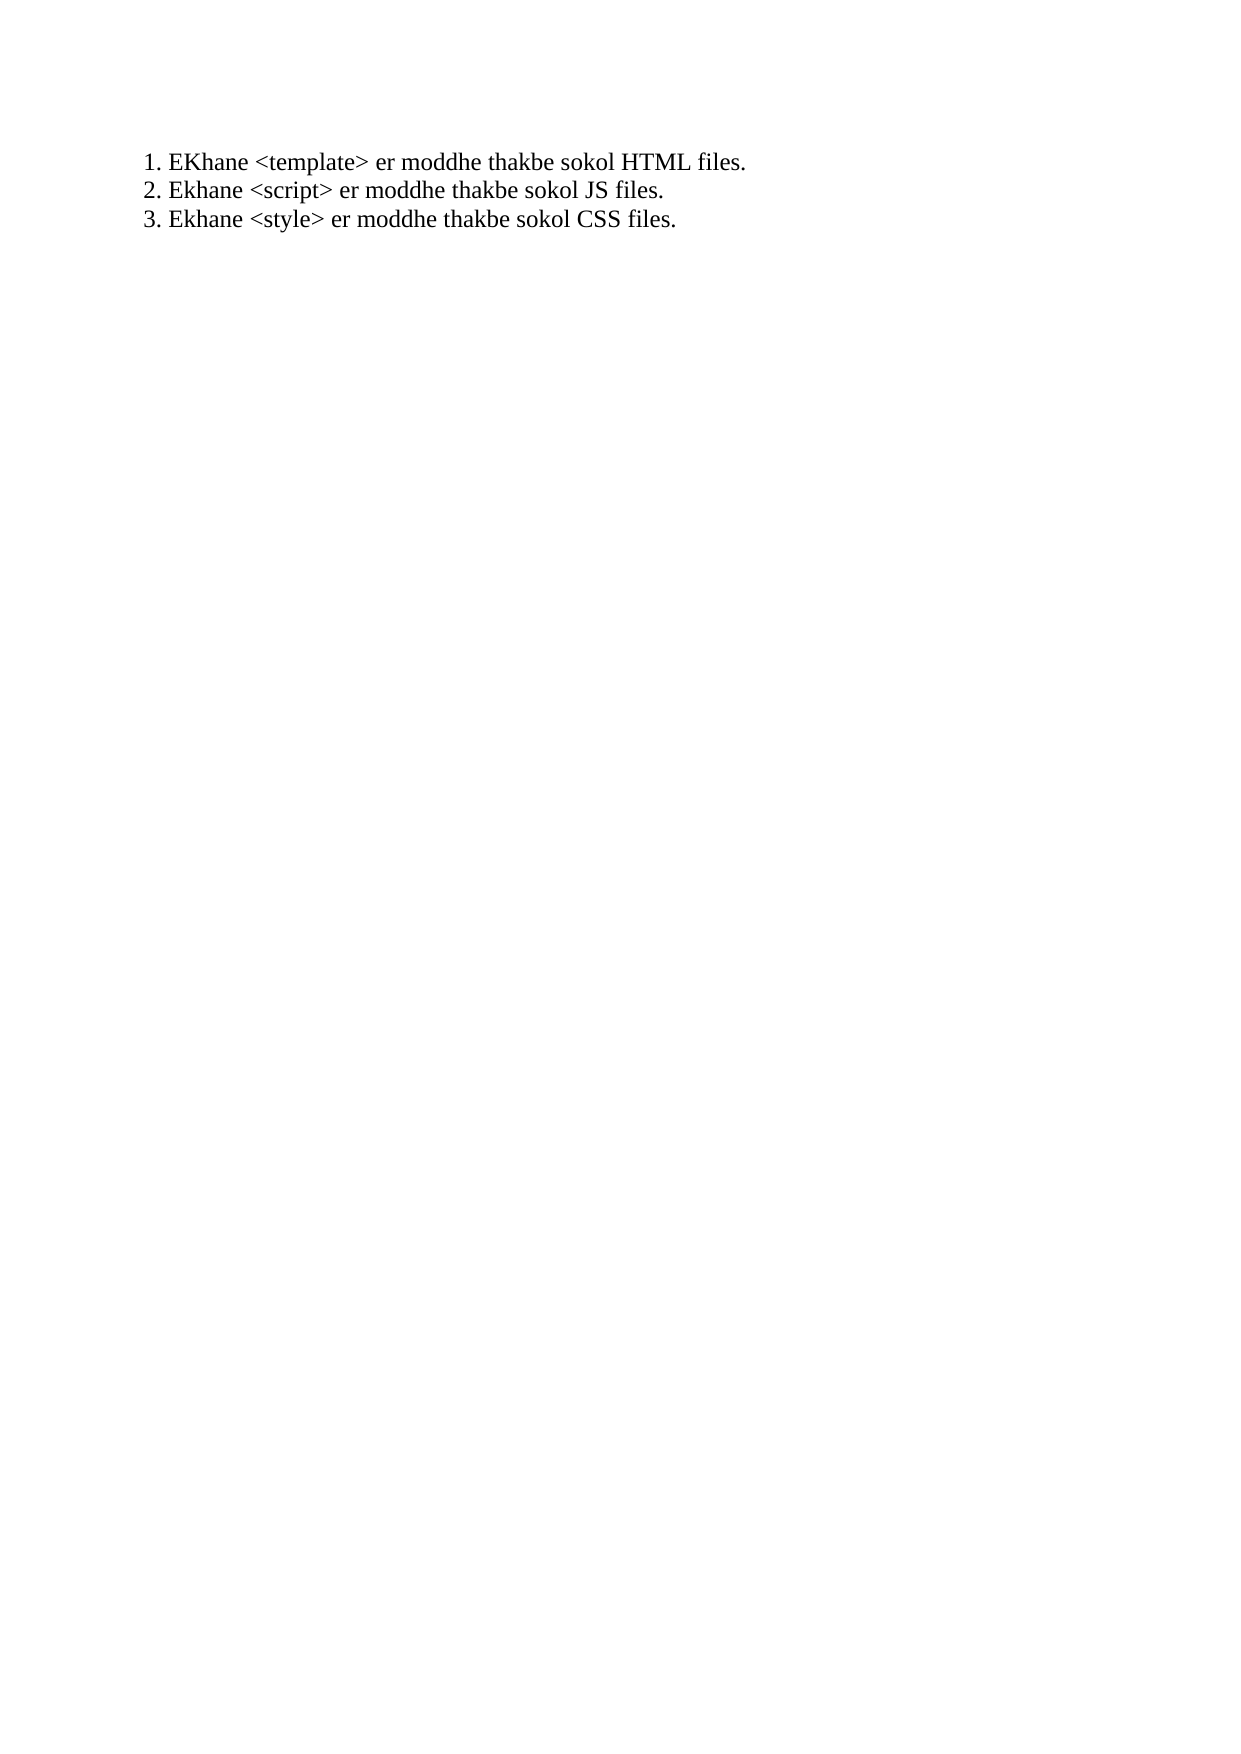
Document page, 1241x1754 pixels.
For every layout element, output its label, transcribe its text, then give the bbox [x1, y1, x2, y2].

text 3. Ekhane <style> er moddhe thakbe sokol CSS files. [118, 204, 1122, 233]
text 1. EKhane <template> er moddhe thakbe sokol HTML files. [118, 147, 1122, 176]
text 2. Ekhane <script> er moddhe thakbe sokol JS files. [118, 176, 1122, 204]
